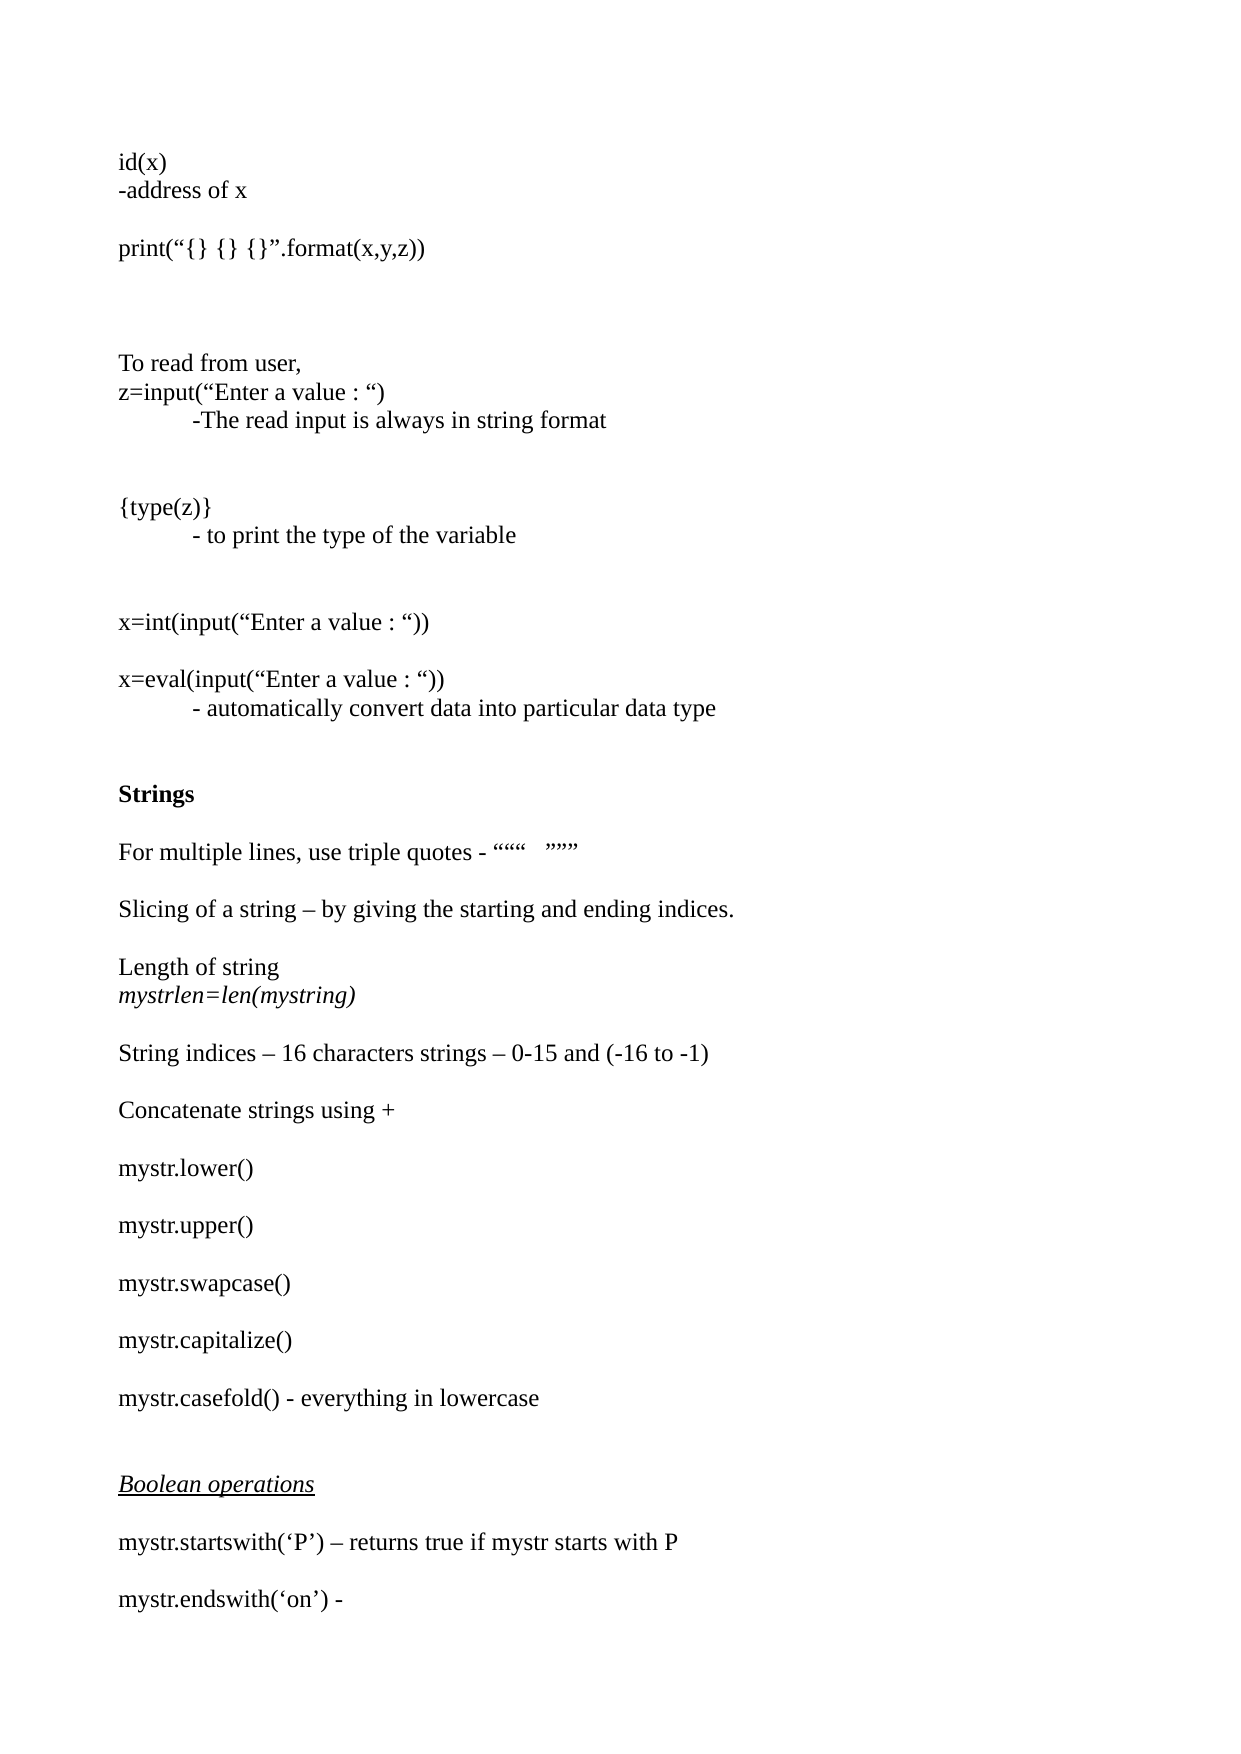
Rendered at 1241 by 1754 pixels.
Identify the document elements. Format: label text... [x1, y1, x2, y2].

text x=eval(input(“Enter a value : “)) [118, 664, 1122, 693]
text -address of x [118, 176, 1122, 204]
text z=input(“Enter a value : “) [118, 377, 1122, 406]
text mystr.upper() [118, 1211, 1122, 1239]
text print(“{} {} {}”.format(x,y,z)) [118, 233, 1122, 262]
text For multiple lines, use triple quotes - “““ ””” [118, 837, 1122, 866]
text mystr.startswith(‘P’) – returns true if mystr starts with P [118, 1527, 1122, 1556]
text - to print the type of the variable [118, 521, 1122, 549]
text x=int(input(“Enter a value : “)) [118, 607, 1122, 636]
text id(x) [118, 147, 1122, 176]
text {type(z)} [118, 492, 1122, 521]
text mystr.lower() [118, 1153, 1122, 1182]
text Concatenate strings using + [118, 1096, 1122, 1124]
text Length of string [118, 952, 1122, 981]
text - automatically convert data into particular data type [118, 693, 1122, 722]
text mystr.casefold() - everything in lowercase [118, 1383, 1122, 1412]
text To read from user, [118, 348, 1122, 377]
text -The read input is always in string format [118, 406, 1122, 434]
text mystr.endswith(‘on’) - [118, 1584, 1122, 1613]
text mystrlen=len(mystring) [118, 981, 1122, 1009]
text mystr.swapcase() [118, 1268, 1122, 1297]
text mystr.capitalize() [118, 1326, 1122, 1354]
text String indices – 16 characters strings – 0-15 and (-16 to -1) [118, 1038, 1122, 1067]
text Boolean operations [118, 1469, 1122, 1498]
text Slicing of a string – by giving the starting and ending indices. [118, 894, 1122, 923]
text Strings [118, 779, 1122, 808]
